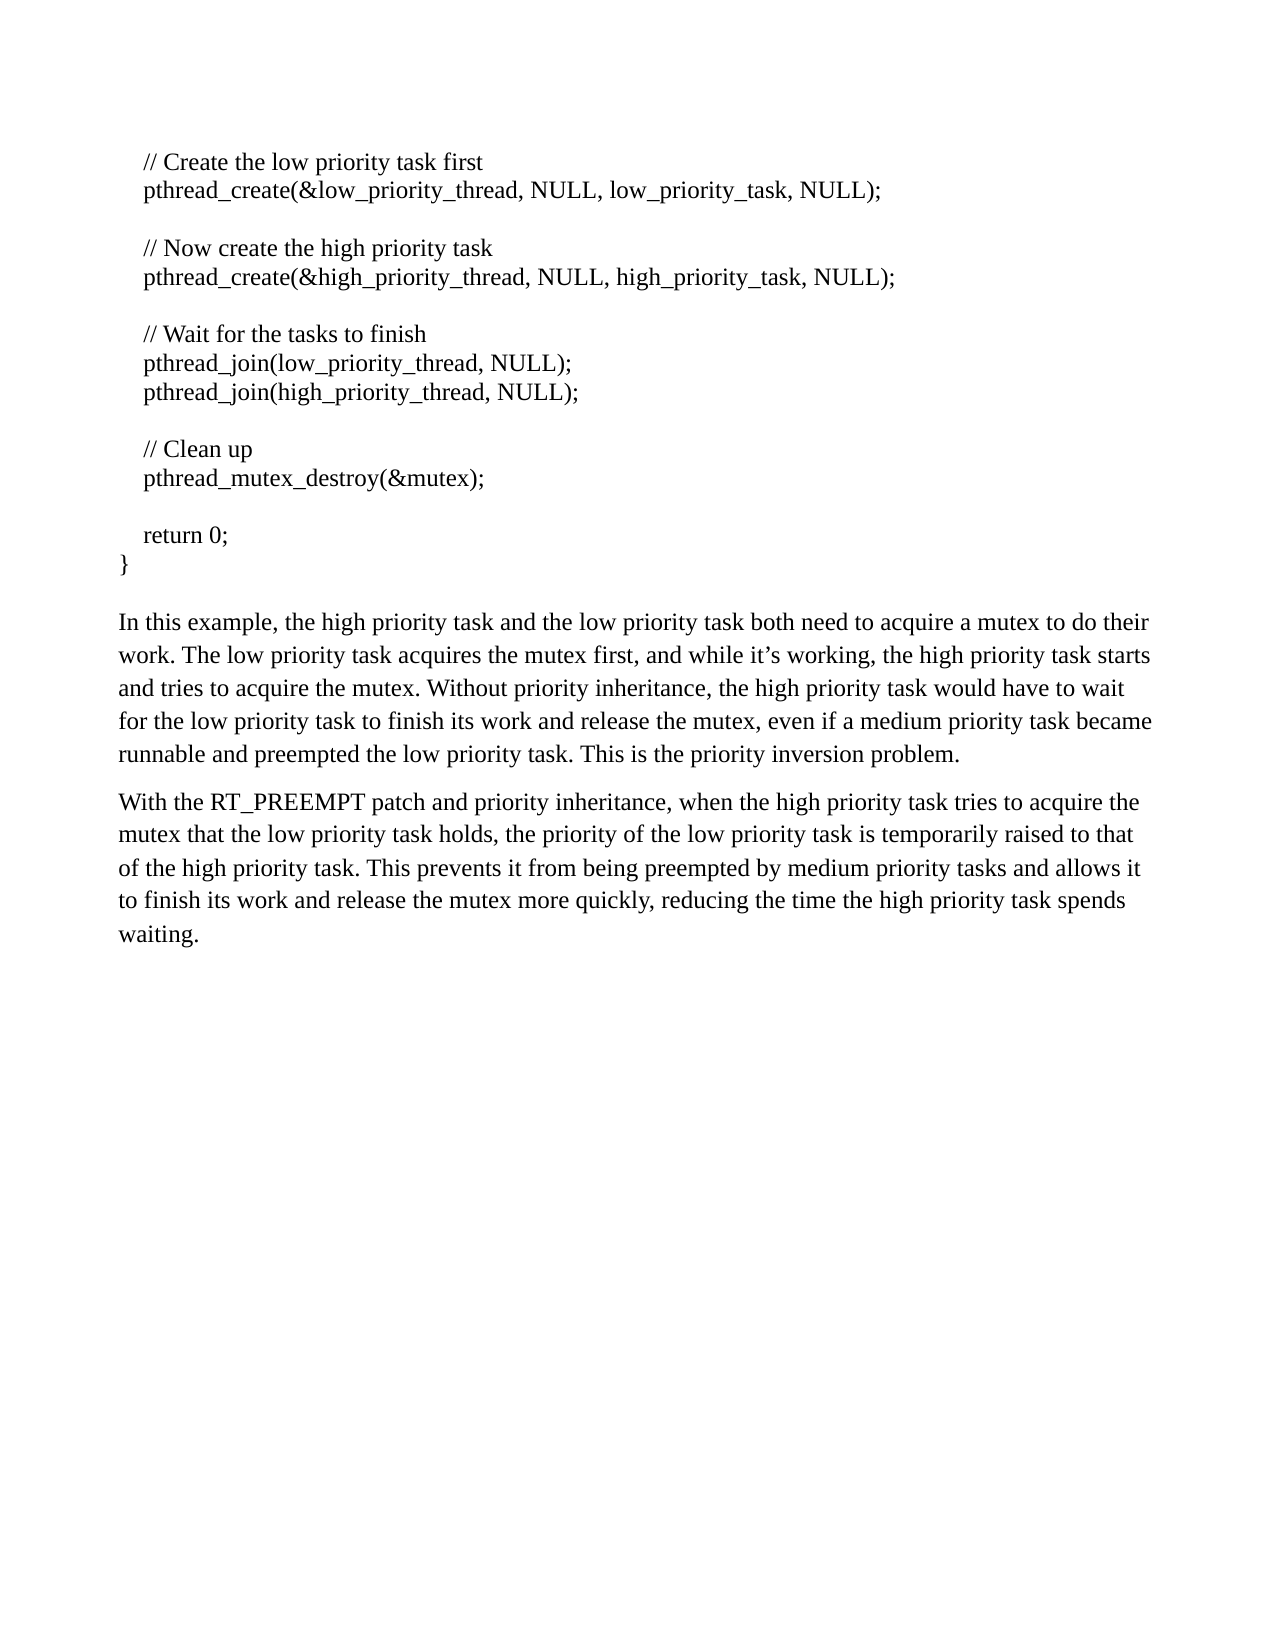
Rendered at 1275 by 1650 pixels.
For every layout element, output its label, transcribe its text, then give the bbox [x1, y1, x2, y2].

text pthread_create(&high_priority_thread, NULL, high_priority_task, NULL); [118, 262, 1157, 291]
text pthread_join(high_priority_thread, NULL); [118, 377, 1157, 406]
text pthread_join(low_priority_thread, NULL); [118, 348, 1157, 377]
text // Create the low priority task first [118, 147, 1157, 176]
text // Now create the high priority task [118, 233, 1157, 262]
text In this example, the high priority task and the low priority task both need to acquire a mutex to do their work. The low priority task acquires the mutex first, and while it’s working, the high priority task starts and tries to acquire the mutex. Without priority inheritance, the high priority task would have to wait for the low priority task to finish its work and release the mutex, even if a medium priority task became runnable and preempted the low priority task. This is the priority inversion problem. [118, 607, 1157, 768]
text } [118, 549, 1157, 578]
text pthread_create(&low_priority_thread, NULL, low_priority_task, NULL); [118, 176, 1157, 204]
text return 0; [118, 521, 1157, 549]
text // Wait for the tasks to finish [118, 319, 1157, 348]
text // Clean up [118, 434, 1157, 463]
text pthread_mutex_destroy(&mutex); [118, 463, 1157, 492]
text With the RT_PREEMPT patch and priority inheritance, when the high priority task tries to acquire the mutex that the low priority task holds, the priority of the low priority task is temporarily raised to that of the high priority task. This prevents it from being preempted by medium priority tasks and allows it to finish its work and release the mutex more quickly, reducing the time the high priority task spends waiting. [118, 787, 1157, 947]
